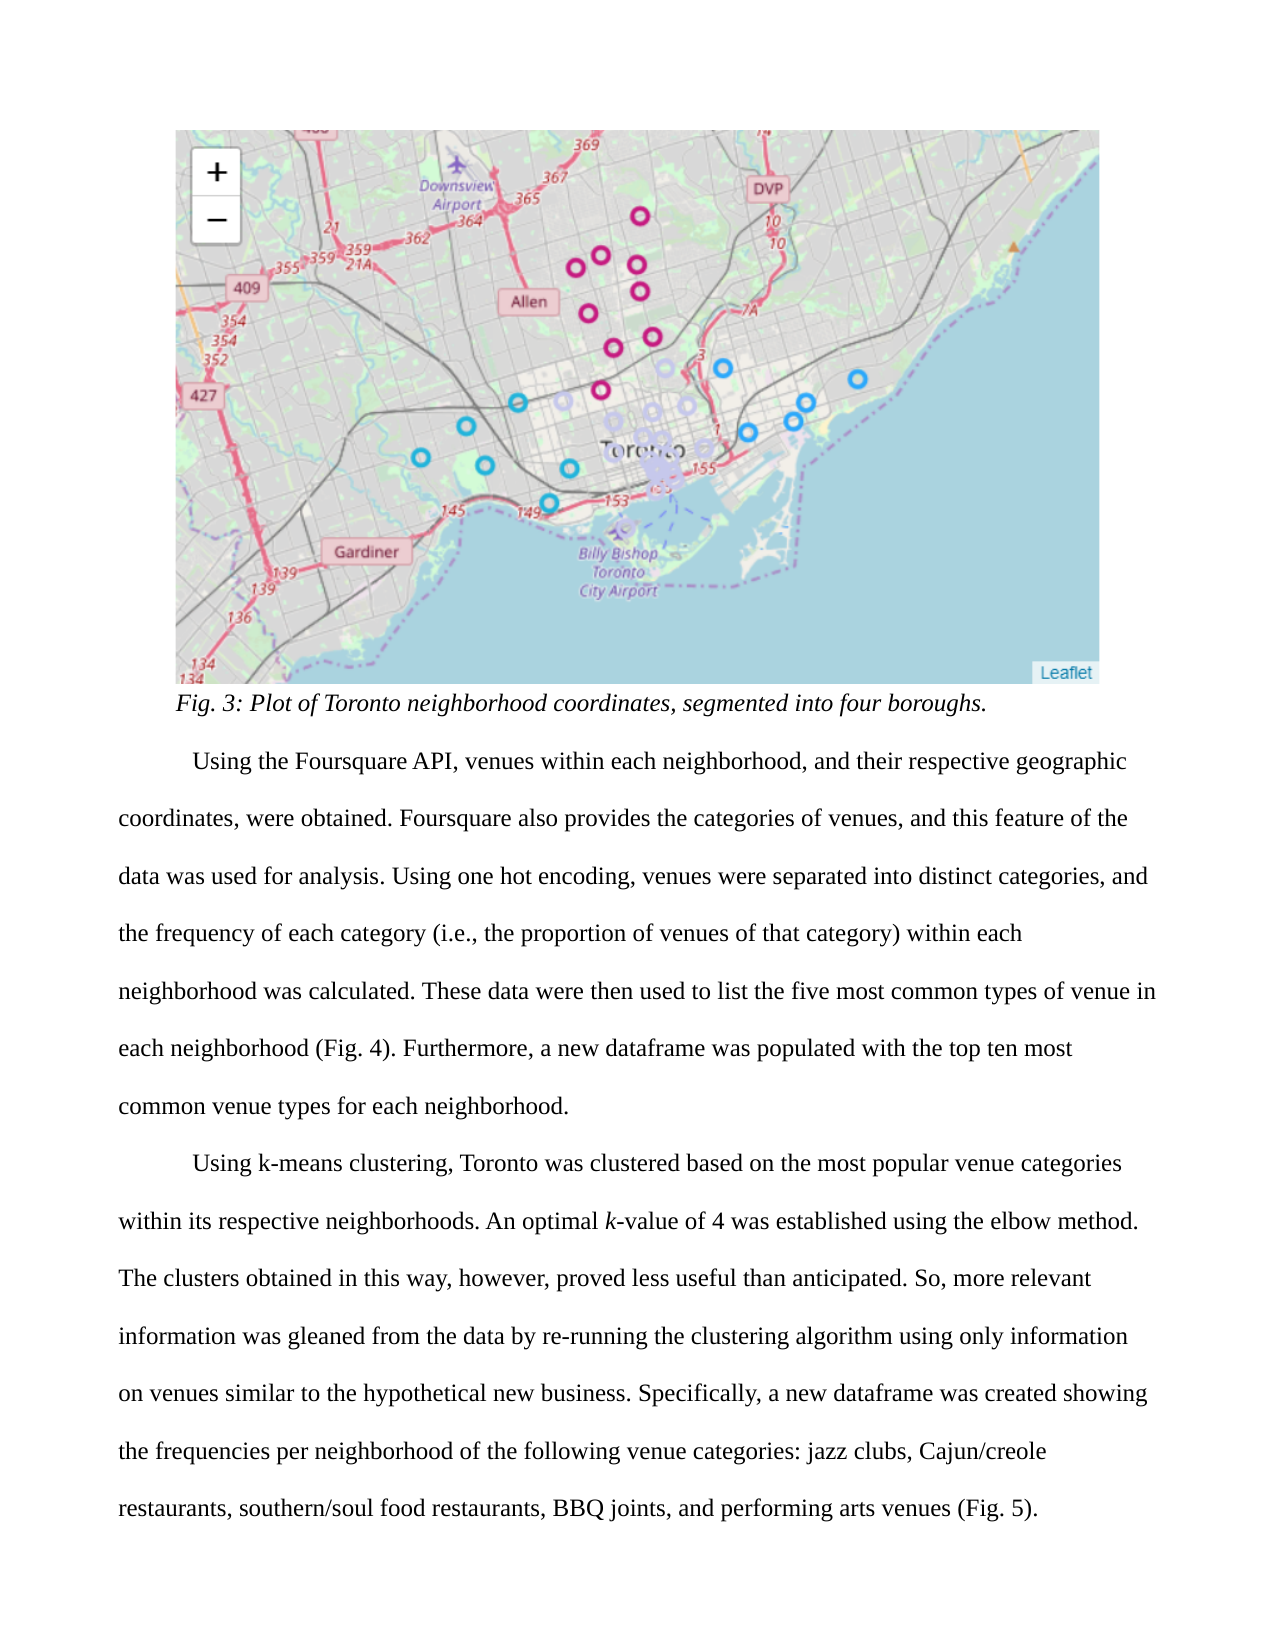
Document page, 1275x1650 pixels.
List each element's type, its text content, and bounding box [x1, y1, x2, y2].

text Using the Foursquare API, venues within each neighborhood, and their respective geographic coordinates, were obtained. Foursquare also provides the categories of venues, and this feature of the data was used for analysis. Using one hot encoding, venues were separated into distinct categories, and the frequency of each category (i.e., the proportion of venues of that category) within each neighborhood was calculated. These data were then used to list the five most common types of venue in each neighborhood (Fig. 4). Furthermore, a new dataframe was populated with the top ten most common venue types for each neighborhood. [118, 118, 1157, 1120]
picture [175, 130, 1100, 684]
text Fig. 3: Plot of Toronto neighborhood coordinates, segmented into four boroughs. [176, 684, 1099, 717]
text Using k-means clustering, Toronto was clustered based on the most popular venue categories within its respective neighborhoods. An optimal k-value of 4 was established using the elbow method. The clusters obtained in this way, however, proved less useful than anticipated. So, more relevant information was gleaned from the data by re-running the clustering algorithm using only information on venues similar to the hypothetical new business. Specifically, a new dataframe was created showing the frequencies per neighborhood of the following venue categories: jazz clubs, Cajun/creole restaurants, southern/soul food restaurants, BBQ joints, and performing arts venues (Fig. 5). [118, 1148, 1157, 1522]
